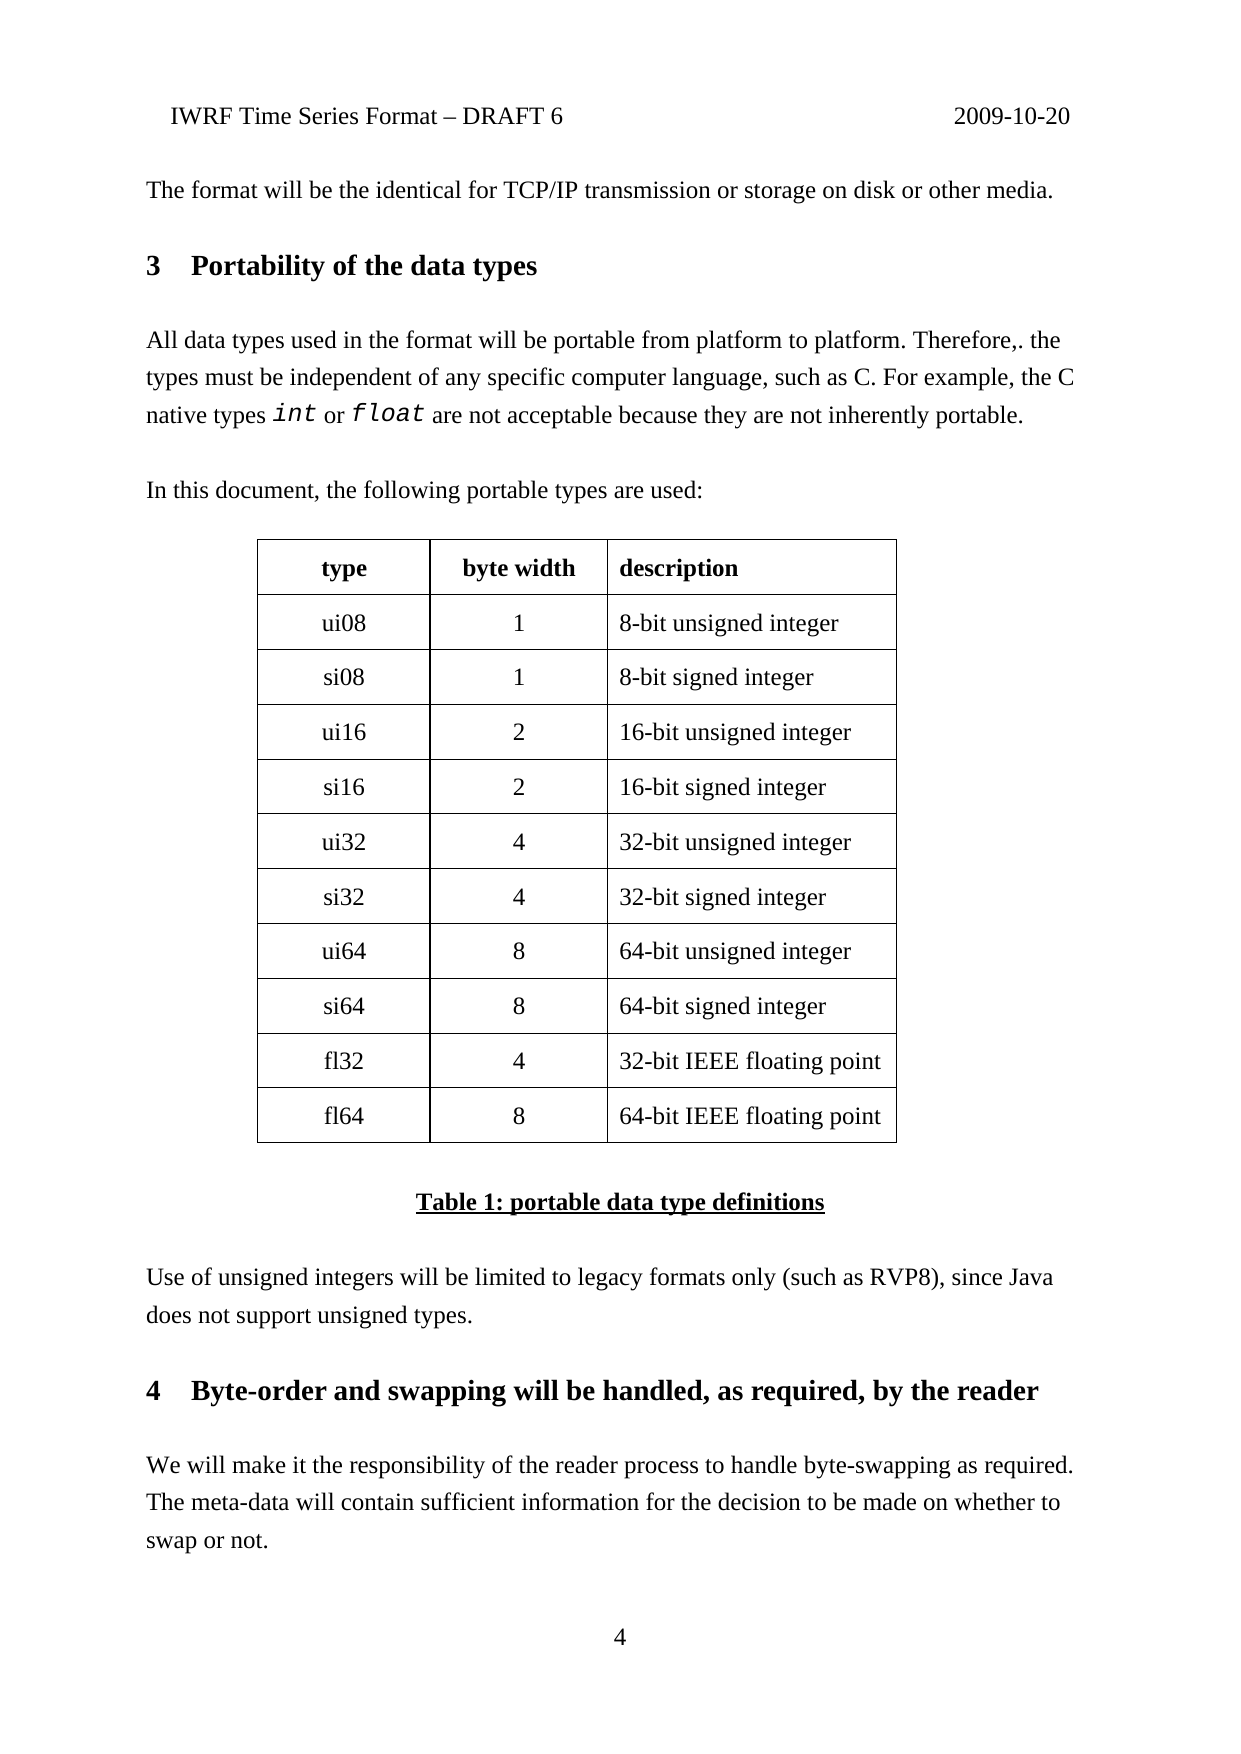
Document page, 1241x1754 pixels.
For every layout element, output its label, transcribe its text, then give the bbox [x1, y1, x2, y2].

table_cell 4 [431, 1034, 607, 1087]
table_cell 1 [431, 595, 607, 649]
subtitle Portability of the data types [146, 239, 1094, 277]
table_cell ui08 [258, 595, 429, 649]
table_cell 16-bit signed integer [608, 760, 896, 813]
table_cell 32-bit unsigned integer [608, 814, 896, 868]
text The format will be the identical for TCP/IP transmission or storage on disk or other media. [146, 164, 1094, 202]
table_cell 32-bit signed integer [608, 869, 896, 923]
table_cell 8 [431, 979, 607, 1032]
table_cell 64-bit IEEE floating point [608, 1088, 896, 1142]
table_cell si16 [258, 760, 429, 813]
table_cell 8-bit unsigned integer [608, 595, 896, 649]
table_cell ui16 [258, 705, 429, 758]
text All data types used in the format will be portable from platform to platform. Therefore,. the types must be independent of any specific computer language, such as C. For example, the C native types int or float are not acceptable because they are not inherently portable. [146, 314, 1094, 427]
table_cell ui64 [258, 924, 429, 978]
table_cell 64-bit signed integer [608, 979, 896, 1032]
table_cell 8 [431, 1088, 607, 1142]
text We will make it the responsibility of the reader process to handle byte-swapping as required. The meta-data will contain sufficient information for the decision to be made on whether to swap or not. [146, 1439, 1094, 1552]
table_cell fl64 [258, 1088, 429, 1142]
table_cell 16-bit unsigned integer [608, 705, 896, 758]
text Table 1: portable data type definitions [146, 1177, 1094, 1214]
table_cell 8 [431, 924, 607, 978]
table_header description [608, 540, 896, 594]
table_cell 2 [431, 760, 607, 813]
table_cell fl32 [258, 1034, 429, 1087]
text Use of unsigned integers will be limited to legacy formats only (such as RVP8), since Java does not support unsigned types. [146, 1252, 1094, 1327]
table_cell 2 [431, 705, 607, 758]
table_cell 32-bit IEEE floating point [608, 1034, 896, 1087]
table_cell ui32 [258, 814, 429, 868]
table_cell si32 [258, 869, 429, 923]
table_header byte width [431, 540, 607, 594]
table_cell 8-bit signed integer [608, 650, 896, 704]
table_cell 4 [431, 869, 607, 923]
subtitle Byte-order and swapping will be handled, as required, by the reader [146, 1364, 1094, 1402]
table_cell 4 [431, 814, 607, 868]
table_cell si64 [258, 979, 429, 1032]
table_cell 64-bit unsigned integer [608, 924, 896, 978]
table_cell si08 [258, 650, 429, 704]
table_cell 1 [431, 650, 607, 704]
text In this document, the following portable types are used: [146, 464, 1094, 502]
table_header type [258, 540, 429, 594]
